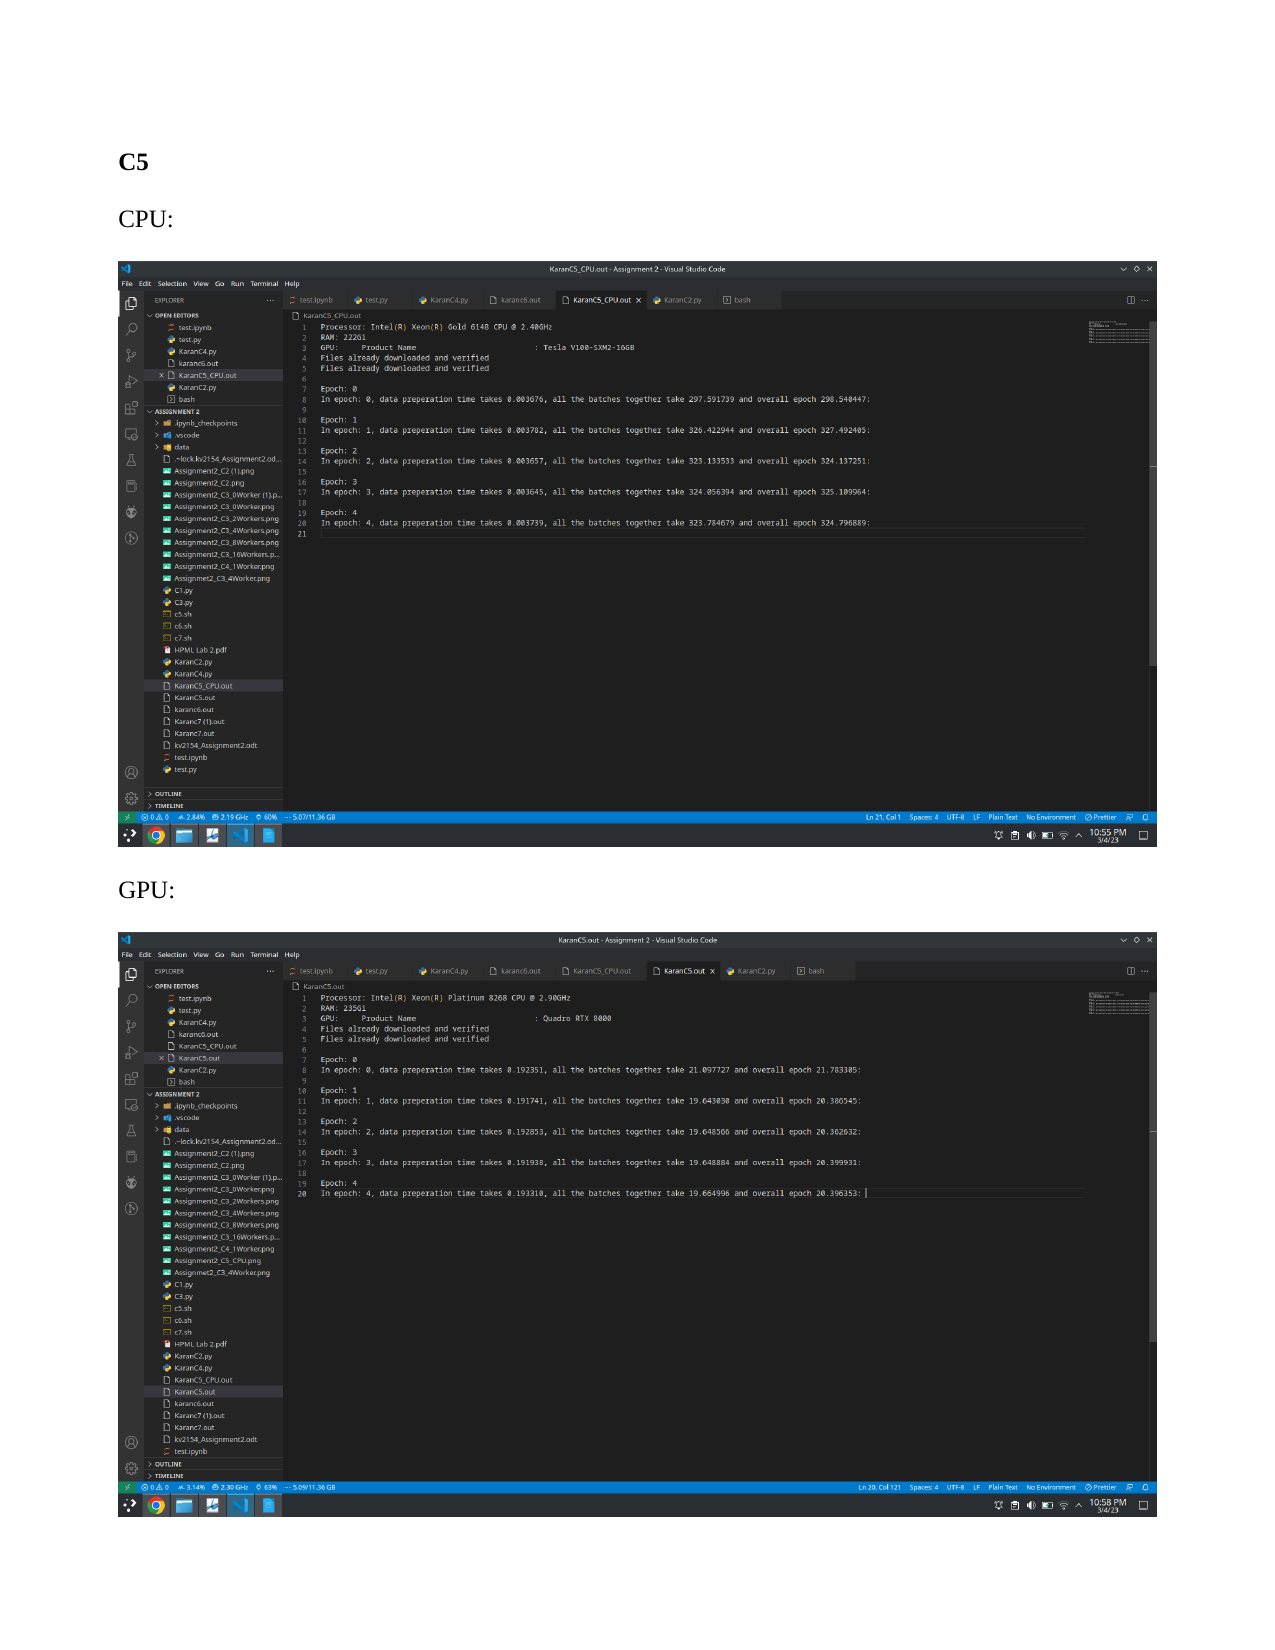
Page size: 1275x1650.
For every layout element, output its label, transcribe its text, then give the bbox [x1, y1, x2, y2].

text GPU: [118, 875, 1157, 904]
picture [118, 261, 1157, 847]
text C5 CPU: [118, 147, 1157, 233]
picture [118, 932, 1157, 1517]
